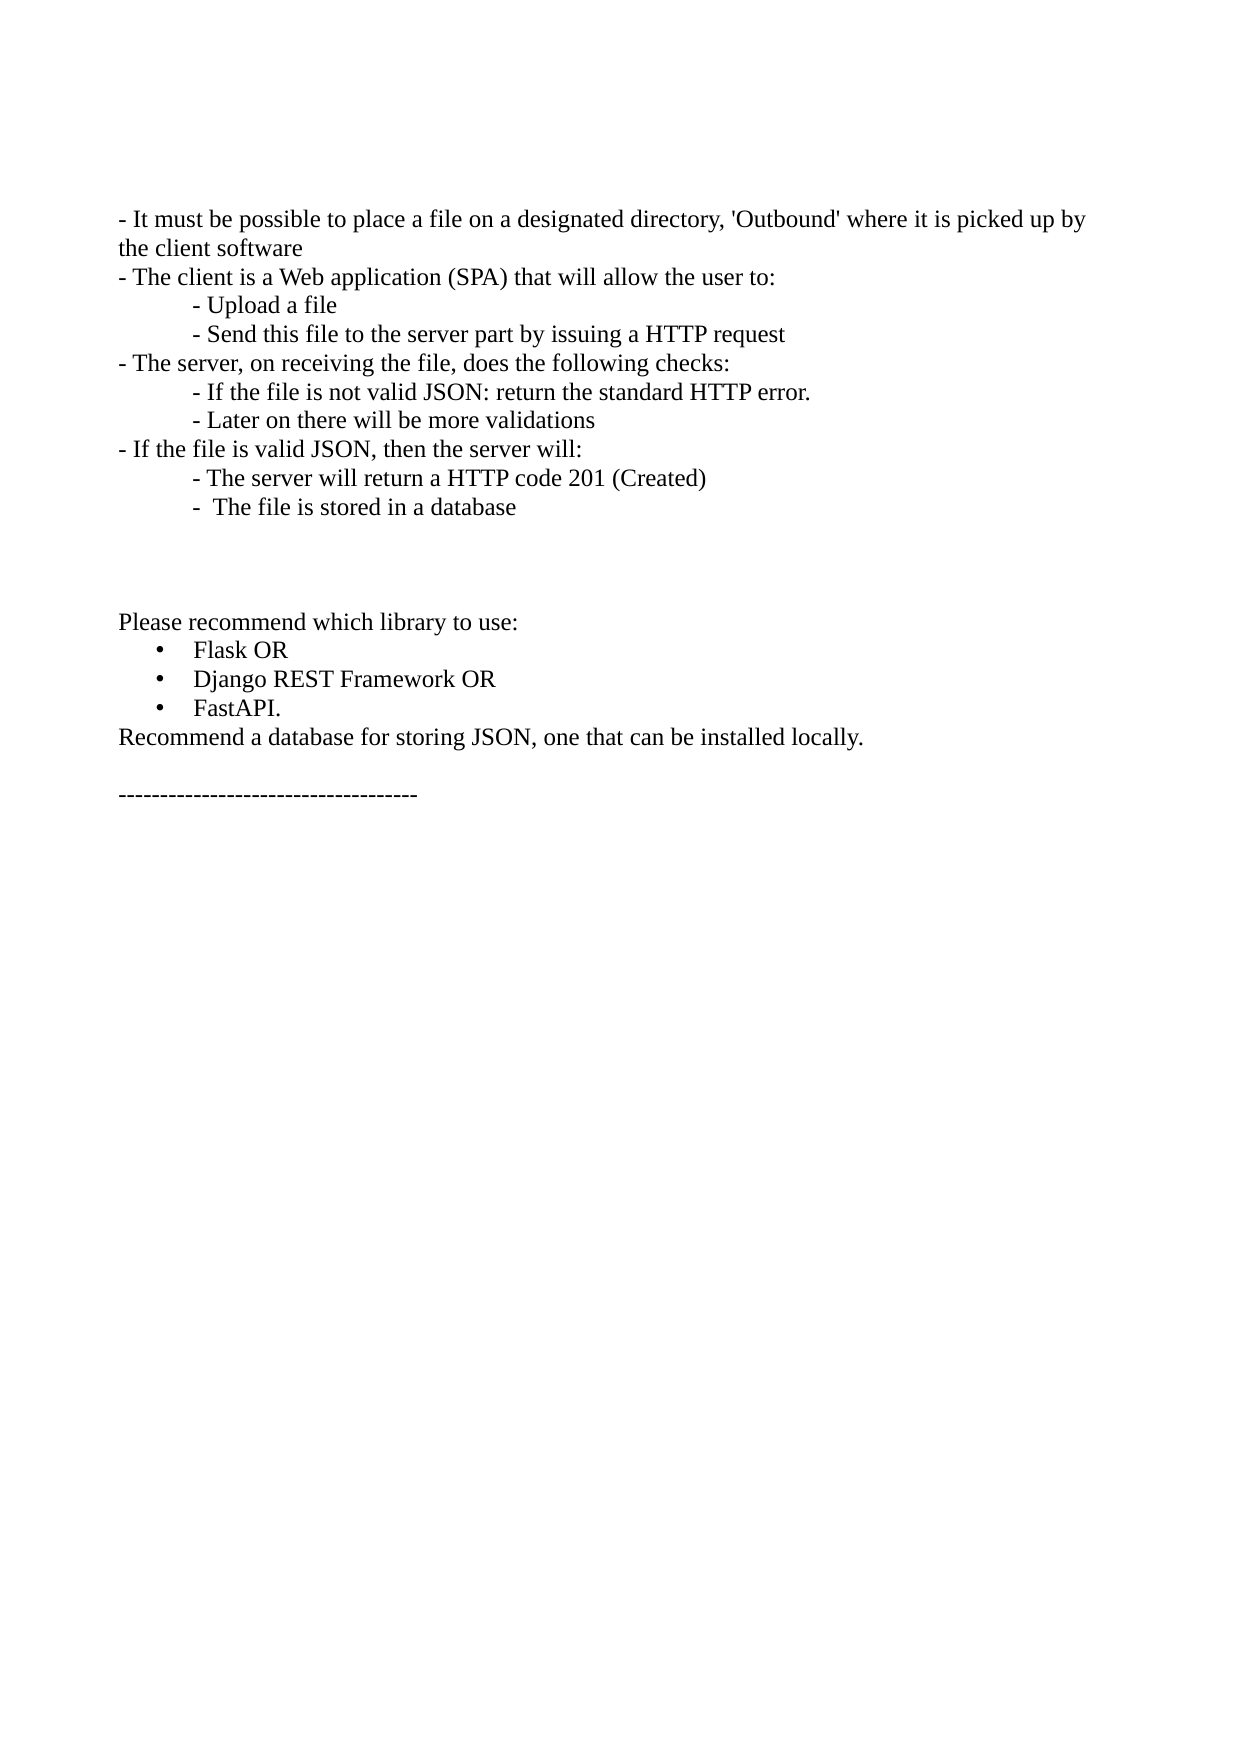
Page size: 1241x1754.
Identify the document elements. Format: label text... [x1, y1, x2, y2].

text - If the file is valid JSON, then the server will: [118, 434, 1122, 463]
list Flask OR [156, 636, 1122, 664]
text - It must be possible to place a file on a designated directory, 'Outbound' where it is picked up by the client software [118, 204, 1122, 262]
text - The file is stored in a database [118, 492, 1122, 521]
text - Upload a file [118, 291, 1122, 319]
text - The server, on receiving the file, does the following checks: [118, 348, 1122, 377]
text - Later on there will be more validations [118, 406, 1122, 434]
text Recommend a database for storing JSON, one that can be installed locally. [118, 722, 1122, 751]
text - Send this file to the server part by issuing a HTTP request [118, 319, 1122, 348]
text - The server will return a HTTP code 201 (Created) [118, 463, 1122, 492]
text ------------------------------------ [118, 779, 1122, 808]
list FastAPI. [156, 693, 1122, 722]
text - If the file is not valid JSON: return the standard HTTP error. [118, 377, 1122, 406]
list Django REST Framework OR [156, 664, 1122, 693]
text Please recommend which library to use: [118, 607, 1122, 636]
text - The client is a Web application (SPA) that will allow the user to: [118, 262, 1122, 291]
